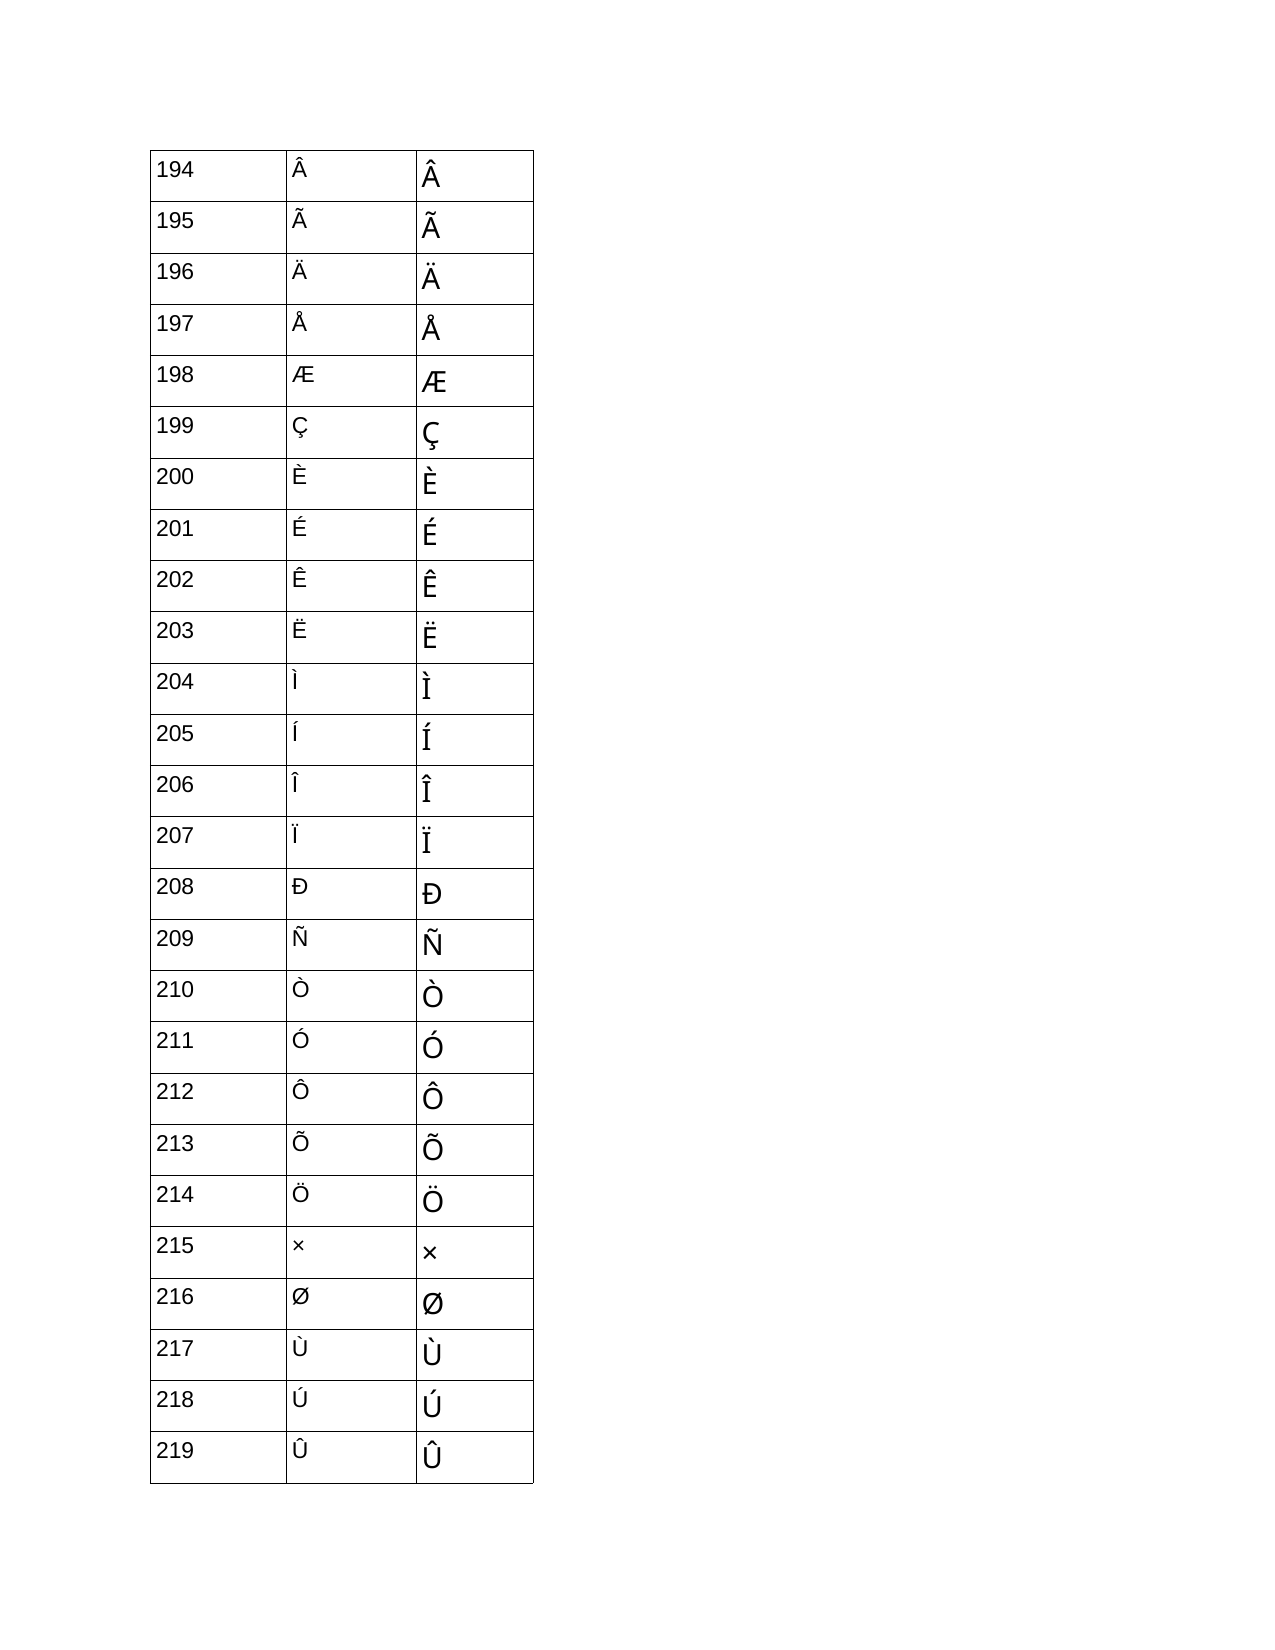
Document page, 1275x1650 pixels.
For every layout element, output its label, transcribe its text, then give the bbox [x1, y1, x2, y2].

table_cell Ä [287, 254, 416, 304]
table_cell 201 [151, 510, 286, 560]
table_cell Ö [287, 1176, 416, 1226]
table_cell 211 [151, 1022, 286, 1072]
table_cell × [417, 1227, 533, 1277]
table_cell Û [287, 1432, 416, 1482]
table_cell Ò [417, 971, 533, 1021]
table_cell 206 [151, 766, 286, 816]
table_cell Ã [287, 202, 416, 252]
table_cell Ë [417, 612, 533, 662]
table_cell Ô [417, 1074, 533, 1124]
table_cell Ã [417, 202, 533, 252]
table_cell 196 [151, 254, 286, 304]
table_cell 198 [151, 356, 286, 406]
table_cell Æ [287, 356, 416, 406]
table_cell Ê [287, 561, 416, 611]
table_cell Ó [287, 1022, 416, 1072]
table_cell Ê [417, 561, 533, 611]
table_cell Ç [417, 407, 533, 457]
table_cell Ñ [287, 920, 416, 970]
table_cell È [417, 459, 533, 509]
table_cell 202 [151, 561, 286, 611]
table_cell Ä [417, 254, 533, 304]
table_cell 210 [151, 971, 286, 1021]
table_cell Ò [287, 971, 416, 1021]
table_cell Ë [287, 612, 416, 662]
table_cell 208 [151, 869, 286, 919]
table_cell 207 [151, 817, 286, 867]
table_cell Ú [287, 1381, 416, 1431]
table_cell Ç [287, 407, 416, 457]
table_cell Ô [287, 1074, 416, 1124]
table_cell Ð [417, 869, 533, 919]
table_cell 195 [151, 202, 286, 252]
table_cell Õ [287, 1125, 416, 1175]
table_cell Ó [417, 1022, 533, 1072]
table_cell Ù [417, 1330, 533, 1380]
table_cell 217 [151, 1330, 286, 1380]
table_cell Î [287, 766, 416, 816]
table_cell 197 [151, 305, 286, 355]
table_cell Û [417, 1432, 533, 1482]
table_cell Ñ [417, 920, 533, 970]
table_cell Ø [417, 1279, 533, 1329]
table_cell 194 [151, 151, 286, 201]
table_cell Â [417, 151, 533, 201]
table_cell Ö [417, 1176, 533, 1226]
table_cell Î [417, 766, 533, 816]
table_cell 203 [151, 612, 286, 662]
table_cell Ï [417, 817, 533, 867]
table_cell 214 [151, 1176, 286, 1226]
table_cell Ï [287, 817, 416, 867]
table_cell È [287, 459, 416, 509]
table_cell Ì [287, 664, 416, 714]
table_cell Í [287, 715, 416, 765]
table_cell Å [287, 305, 416, 355]
table_cell 219 [151, 1432, 286, 1482]
table_cell Õ [417, 1125, 533, 1175]
table_cell É [287, 510, 416, 560]
table_cell É [417, 510, 533, 560]
table_cell Ð [287, 869, 416, 919]
table_cell Ù [287, 1330, 416, 1380]
table_cell 204 [151, 664, 286, 714]
table_cell × [287, 1227, 416, 1277]
table_cell Í [417, 715, 533, 765]
table_cell Ì [417, 664, 533, 714]
table_cell 200 [151, 459, 286, 509]
table_cell Å [417, 305, 533, 355]
table_cell Æ [417, 356, 533, 406]
table_cell Â [287, 151, 416, 201]
table_cell 209 [151, 920, 286, 970]
table_cell Ú [417, 1381, 533, 1431]
table_cell 213 [151, 1125, 286, 1175]
table_cell 205 [151, 715, 286, 765]
table_cell 199 [151, 407, 286, 457]
table_cell Ø [287, 1279, 416, 1329]
table_cell 212 [151, 1074, 286, 1124]
table_cell 216 [151, 1279, 286, 1329]
table_cell 215 [151, 1227, 286, 1277]
table_cell 218 [151, 1381, 286, 1431]
